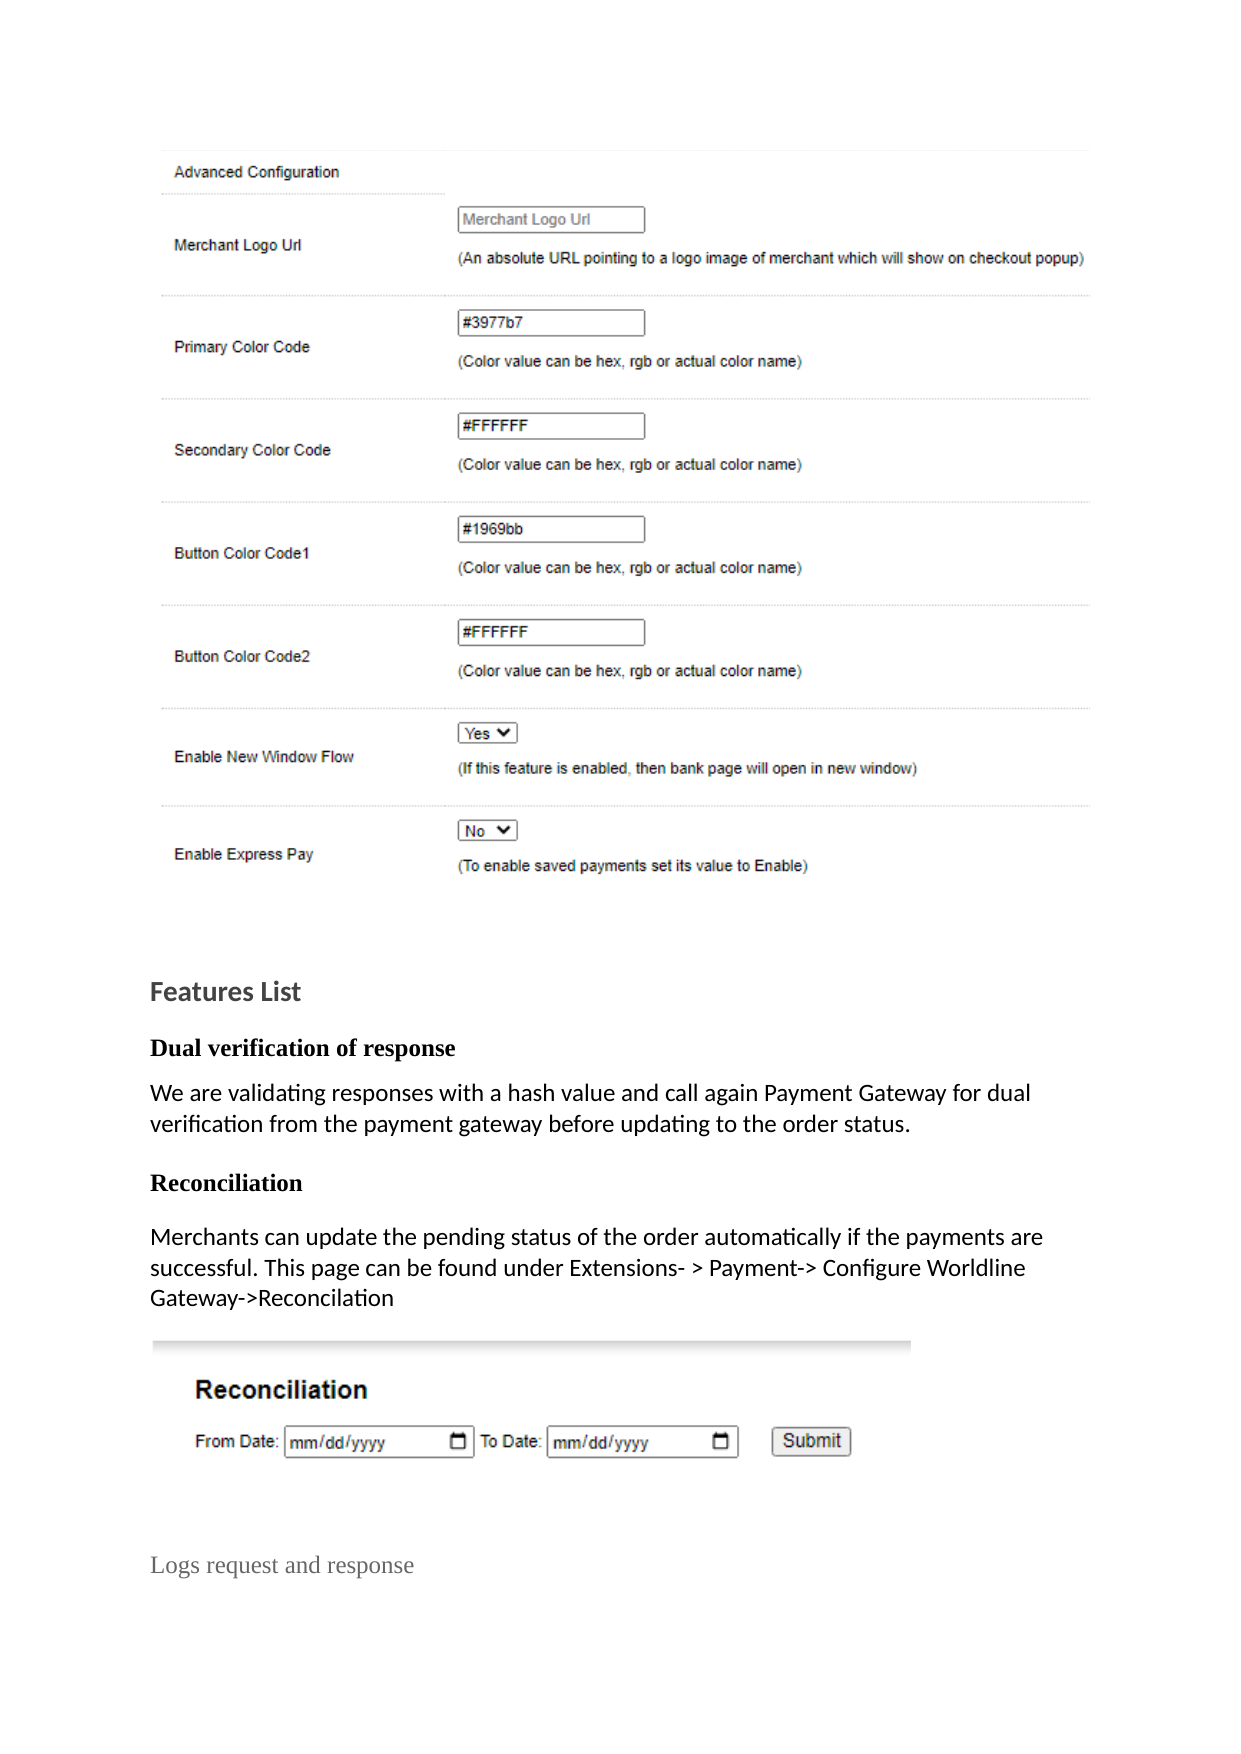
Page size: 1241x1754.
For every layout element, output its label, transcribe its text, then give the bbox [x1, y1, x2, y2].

text Merchants can update the pending status of the order automatically if the payments are successful. This page can be found under Extensions- > Payment-> Configure Worldline Gateway->Reconcilation [150, 1222, 1090, 1313]
subtitle Features List [150, 973, 1090, 1008]
text We are validating responses with a hash value and call again Payment Gateway for dual verification from the payment gateway before updating to the order status. [150, 1078, 1090, 1139]
subtitle Reconciliation [150, 1168, 1090, 1197]
subtitle Dual verification of response [150, 1033, 1090, 1062]
picture [150, 1338, 911, 1521]
picture [150, 150, 1091, 900]
subtitle Logs request and response [150, 1550, 1090, 1579]
